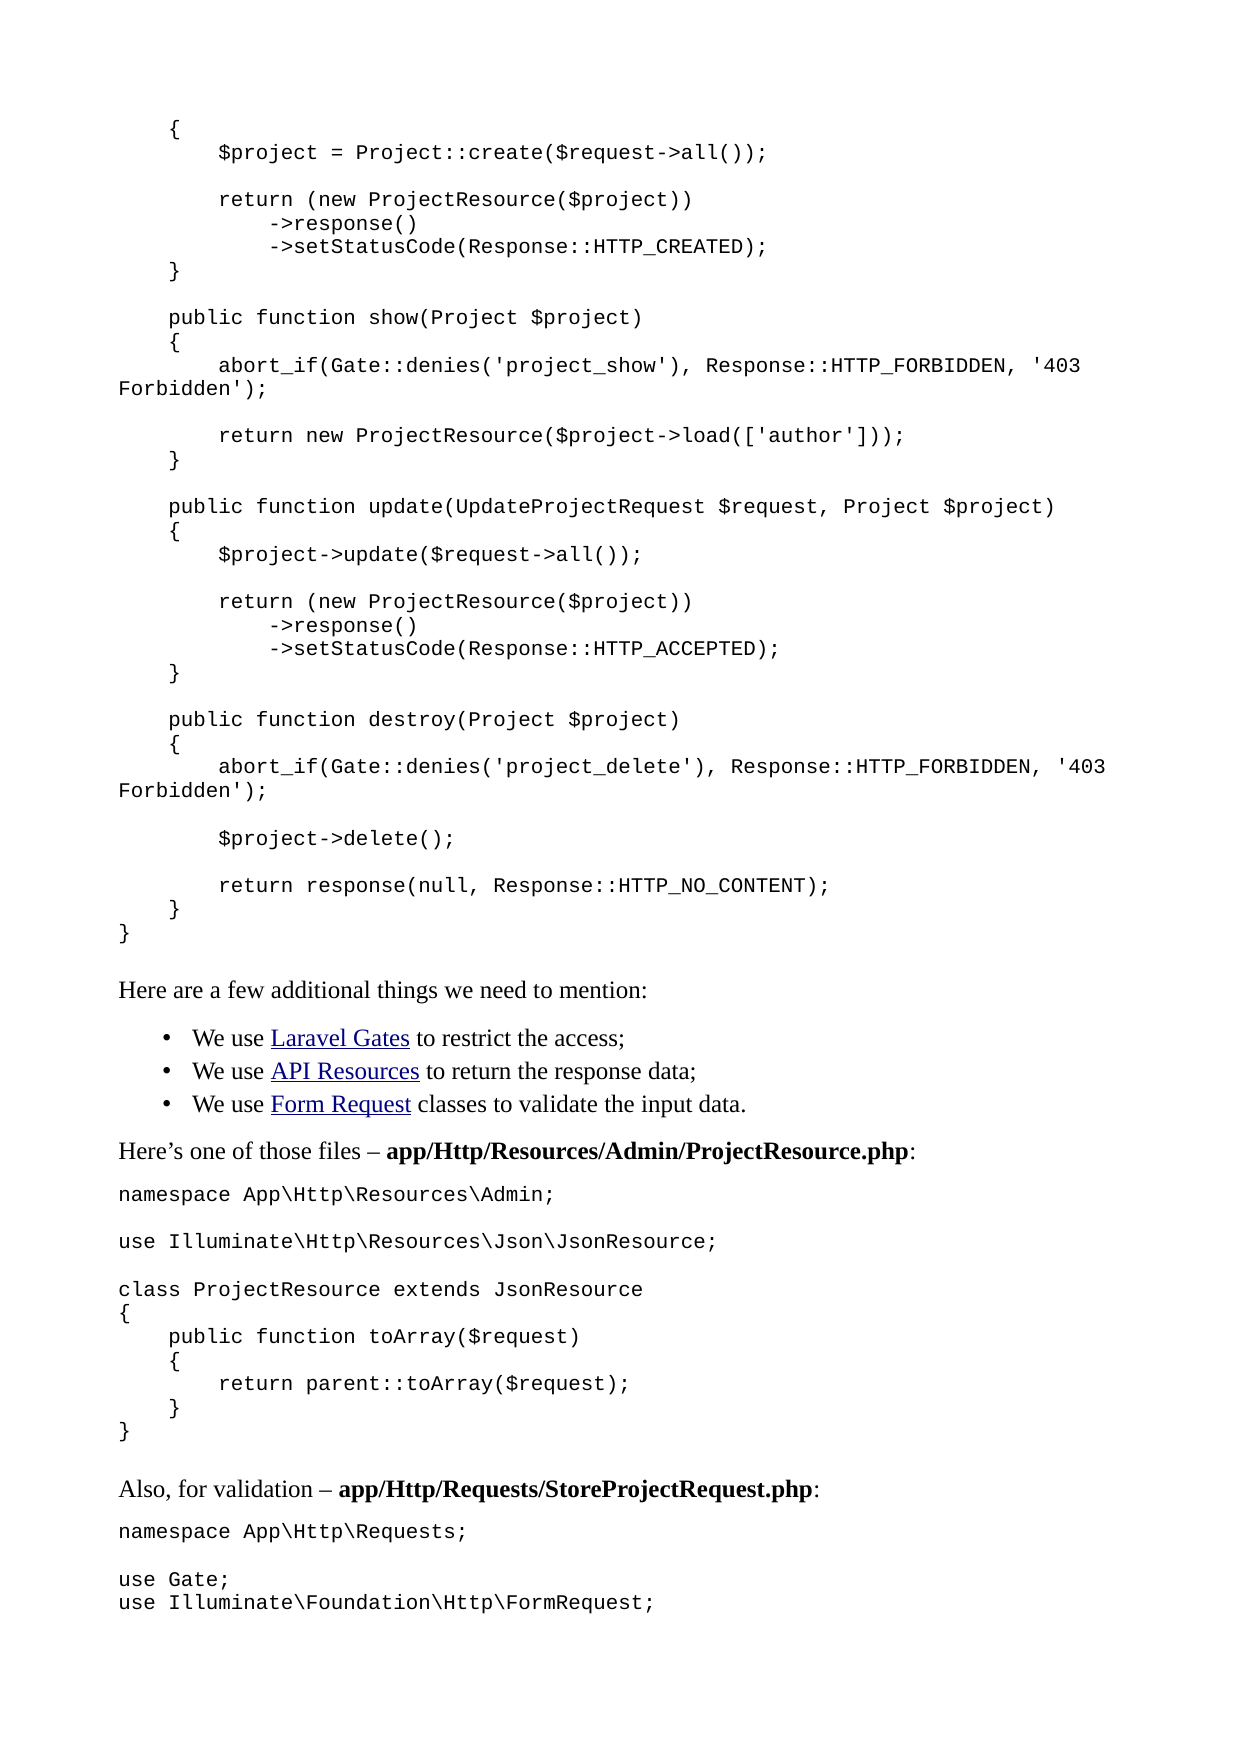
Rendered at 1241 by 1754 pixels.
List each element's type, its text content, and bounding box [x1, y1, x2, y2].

text abort_if(Gate::denies('project_delete'), Response::HTTP_FORBIDDEN, '403 Forbidden'); [118, 757, 1122, 804]
text return (new ProjectResource($project)) [118, 189, 1122, 213]
text ->setStatusCode(Response::HTTP_ACCEPTED); [118, 638, 1122, 662]
list We use Laravel Gates to restrict the access; [162, 1023, 1122, 1052]
text public function destroy(Project $project) [118, 709, 1122, 733]
text public function toArray($request) [118, 1326, 1122, 1349]
text $project->delete(); [118, 827, 1122, 851]
text } [118, 898, 1122, 922]
text } [118, 260, 1122, 284]
text { [118, 118, 1122, 142]
text ->response() [118, 213, 1122, 236]
text } [118, 662, 1122, 686]
text } [118, 922, 1122, 946]
text use Gate; [118, 1568, 1122, 1592]
text public function show(Project $project) [118, 307, 1122, 331]
text return (new ProjectResource($project)) [118, 591, 1122, 615]
text class ProjectResource extends JsonResource [118, 1279, 1122, 1302]
text use Illuminate\Http\Resources\Json\JsonResource; [118, 1231, 1122, 1255]
list We use API Resources to return the response data; [162, 1056, 1122, 1084]
text { [118, 520, 1122, 544]
text ->setStatusCode(Response::HTTP_CREATED); [118, 236, 1122, 260]
text } [118, 449, 1122, 473]
text ->response() [118, 615, 1122, 638]
text Here’s one of those files – app/Http/Resources/Admin/ProjectResource.php: [118, 1136, 1122, 1165]
text return parent::toArray($request); [118, 1373, 1122, 1397]
text public function update(UpdateProjectRequest $request, Project $project) [118, 496, 1122, 520]
text } [118, 1421, 1122, 1444]
text abort_if(Gate::denies('project_show'), Response::HTTP_FORBIDDEN, '403 Forbidden'); [118, 354, 1122, 402]
text return response(null, Response::HTTP_NO_CONTENT); [118, 875, 1122, 898]
text Here are a few additional things we need to mention: [118, 975, 1122, 1004]
text Also, for validation – app/Http/Requests/StoreProjectRequest.php: [118, 1474, 1122, 1502]
text { [118, 331, 1122, 354]
text } [118, 1397, 1122, 1421]
text return new ProjectResource($project->load(['author'])); [118, 426, 1122, 449]
text { [118, 733, 1122, 757]
text use Illuminate\Foundation\Http\FormRequest; [118, 1592, 1122, 1616]
text namespace App\Http\Resources\Admin; [118, 1184, 1122, 1208]
text namespace App\Http\Requests; [118, 1521, 1122, 1545]
text { [118, 1349, 1122, 1373]
text { [118, 1302, 1122, 1326]
text $project->update($request->all()); [118, 544, 1122, 567]
text $project = Project::create($request->all()); [118, 142, 1122, 165]
list We use Form Request classes to validate the input data. [162, 1089, 1122, 1118]
